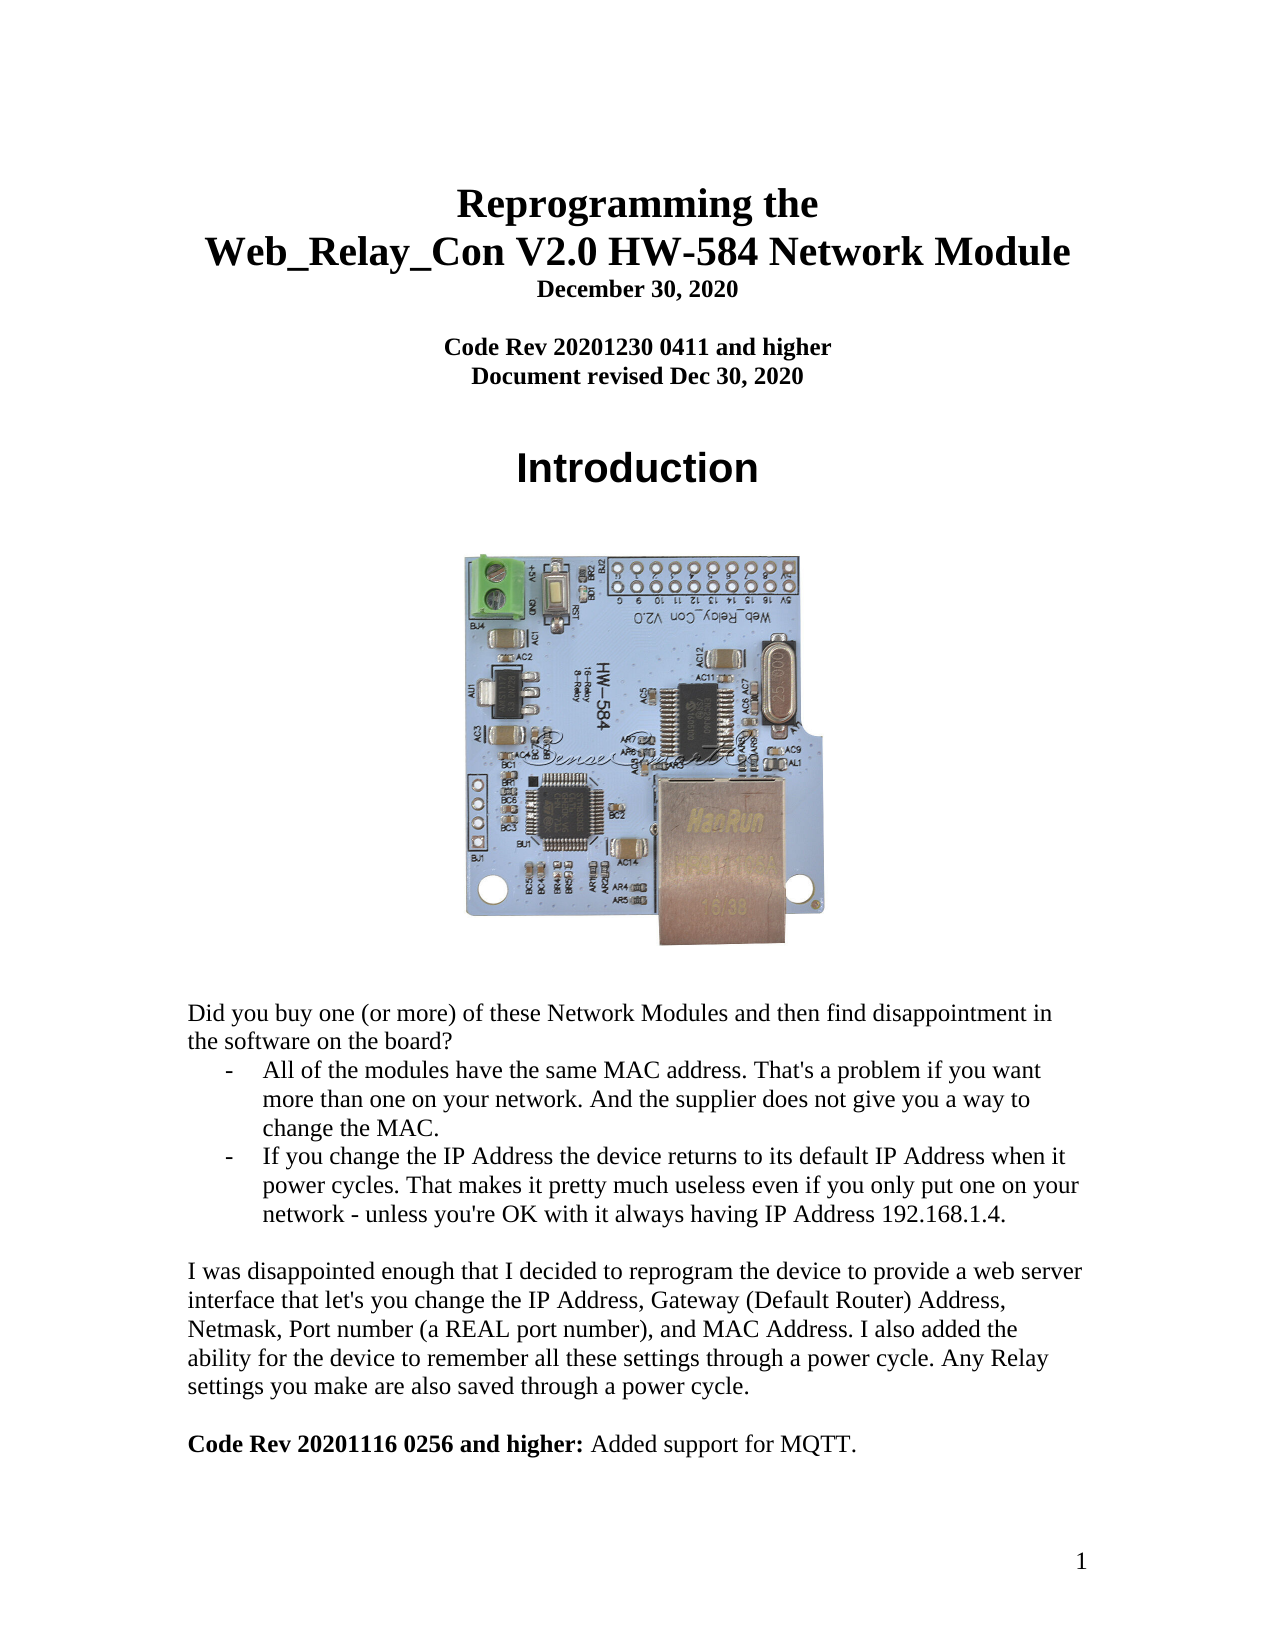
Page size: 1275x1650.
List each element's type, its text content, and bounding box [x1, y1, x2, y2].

text Web_Relay_Con V2.0 HW-584 Network Module [187, 227, 1087, 274]
text Code Rev 20201116 0256 and higher: Added support for MQTT. [187, 1429, 1087, 1458]
text Did you buy one (or more) of these Network Modules and then find disappointment in the software on the board? [187, 998, 1087, 1055]
text Document revised Dec 30, 2020 [187, 361, 1087, 389]
list If you change the IP Address the device returns to its default IP Address when it power cycles. That makes it pretty much useless even if you only put one on your network - unless you're OK with it always having IP Address 192.168.1.4. [225, 1141, 1087, 1228]
text I was disappointed enough that I decided to reprogram the device to provide a web server interface that let's you change the IP Address, Gateway (Default Router) Address, Netmask, Port number (a REAL port number), and MAC Address. I also added the ability for the device to remember all these settings through a power cycle. Any Relay settings you make are also saved through a power cycle. [187, 1256, 1087, 1400]
list All of the modules have the same MAC address. That's a problem if you want more than one on your network. And the supplier does not give you a way to change the MAC. [225, 1055, 1087, 1141]
text December 30, 2020 [187, 274, 1087, 303]
subtitle Introduction [187, 443, 1087, 491]
picture [387, 497, 888, 998]
text Reprogramming the [187, 179, 1087, 227]
text Code Rev 20201230 0411 and higher [187, 332, 1087, 361]
